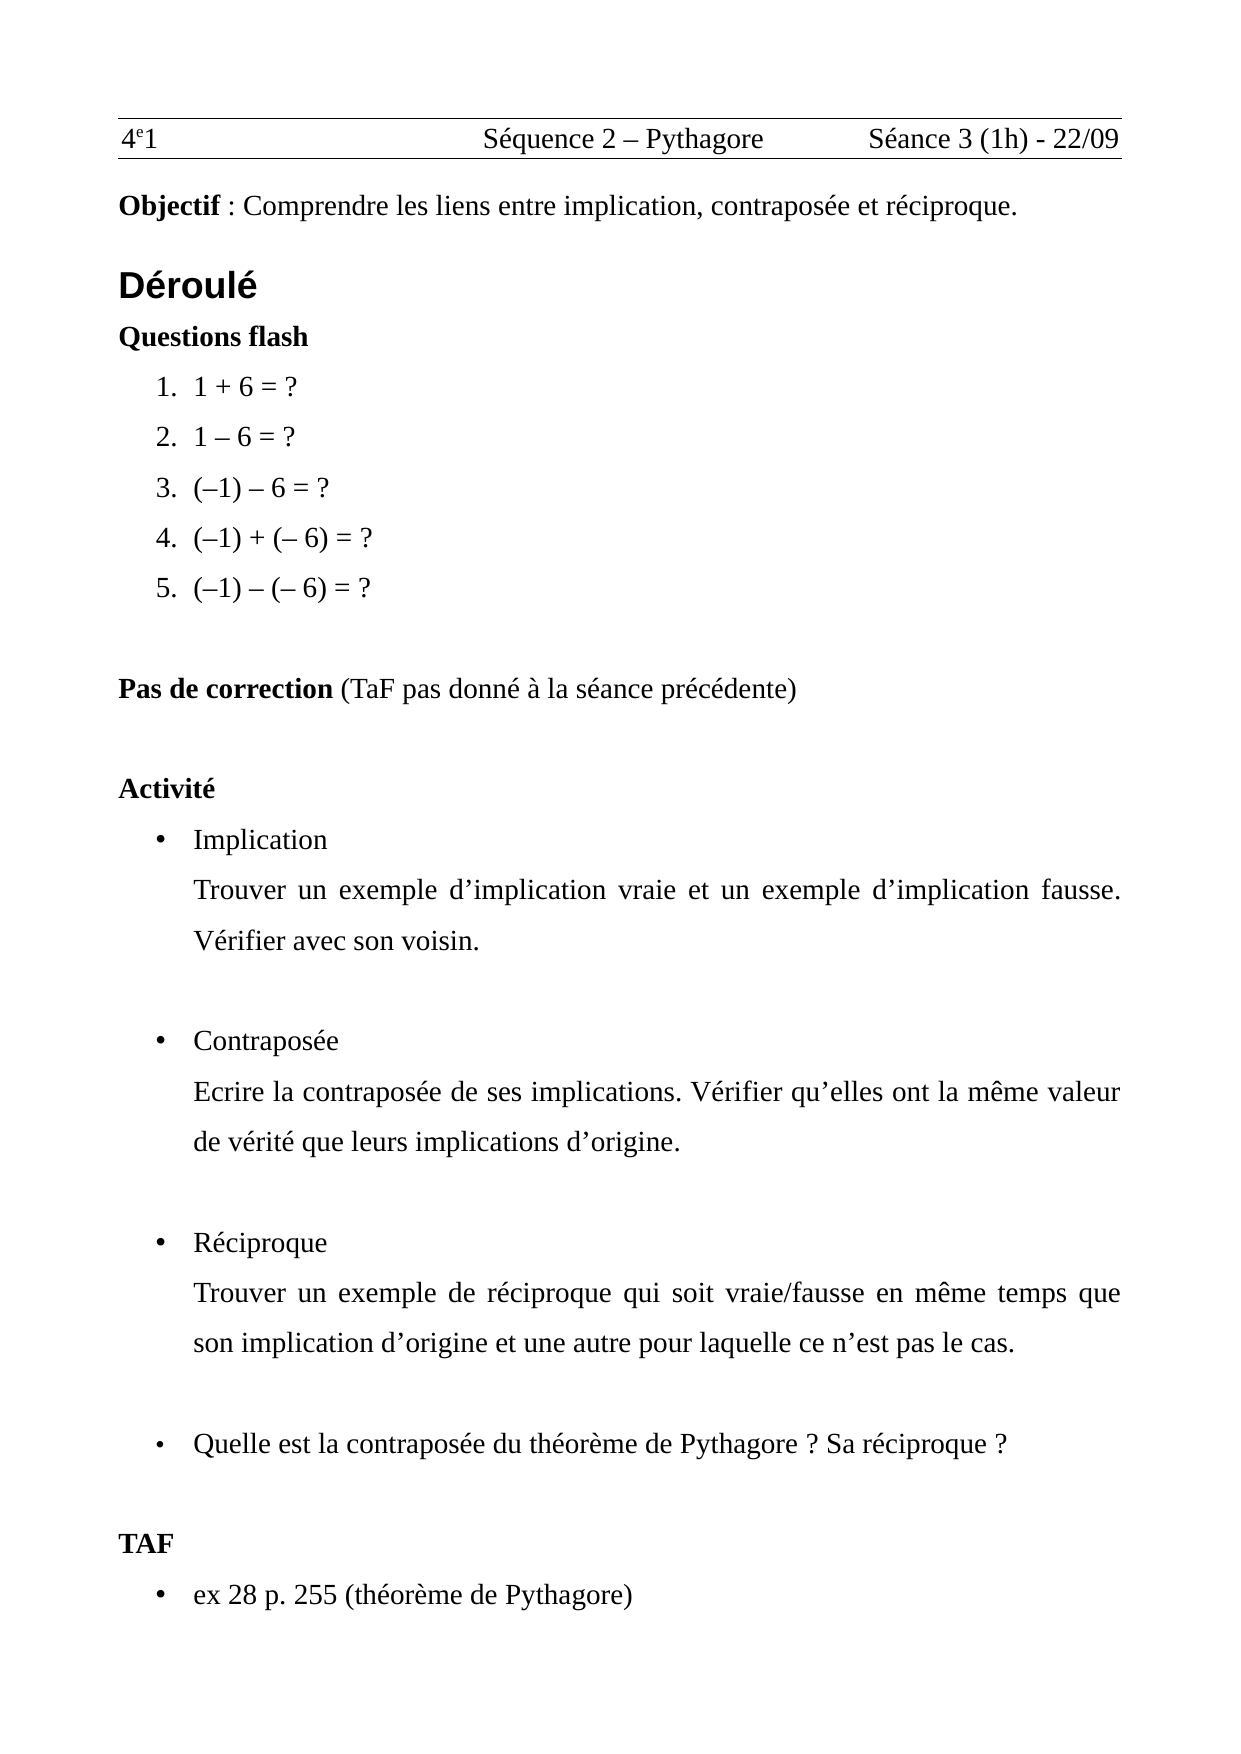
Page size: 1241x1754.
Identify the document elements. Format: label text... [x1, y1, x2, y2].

list 1 – 6 = ? [156, 419, 1122, 453]
list Trouver un exemple d’implication vraie et un exemple d’implication fausse. Vérifier avec son voisin. [156, 872, 1122, 956]
list Quelle est la contraposée du théorème de Pythagore ? Sa réciproque ? [156, 1426, 1122, 1459]
list 1 + 6 = ? [156, 369, 1122, 403]
list Contraposée [156, 1023, 1122, 1057]
text Questions flash [118, 319, 1122, 352]
subtitle Déroulé [118, 263, 1122, 306]
list ex 28 p. 255 (théorème de Pythagore) [156, 1577, 1122, 1611]
list Ecrire la contraposée de ses implications. Vérifier qu’elles ont la même valeur de vérité que leurs implications d’origine. [156, 1074, 1122, 1158]
text Pas de correction (TaF pas donné à la séance précédente) [118, 671, 1122, 704]
list Réciproque [156, 1225, 1122, 1258]
text Objectif : Comprendre les liens entre implication, contraposée et réciproque. [118, 188, 1122, 221]
list (–1) – 6 = ? [156, 470, 1122, 503]
list Trouver un exemple de réciproque qui soit vraie/fausse en même temps que son implication d’origine et une autre pour laquelle ce n’est pas le cas. [156, 1275, 1122, 1359]
list (–1) + (– 6) = ? [156, 520, 1122, 554]
text Activité [118, 772, 1122, 805]
text TAF [118, 1527, 1122, 1560]
list (–1) – (– 6) = ? [156, 570, 1122, 604]
list Implication [156, 822, 1122, 856]
